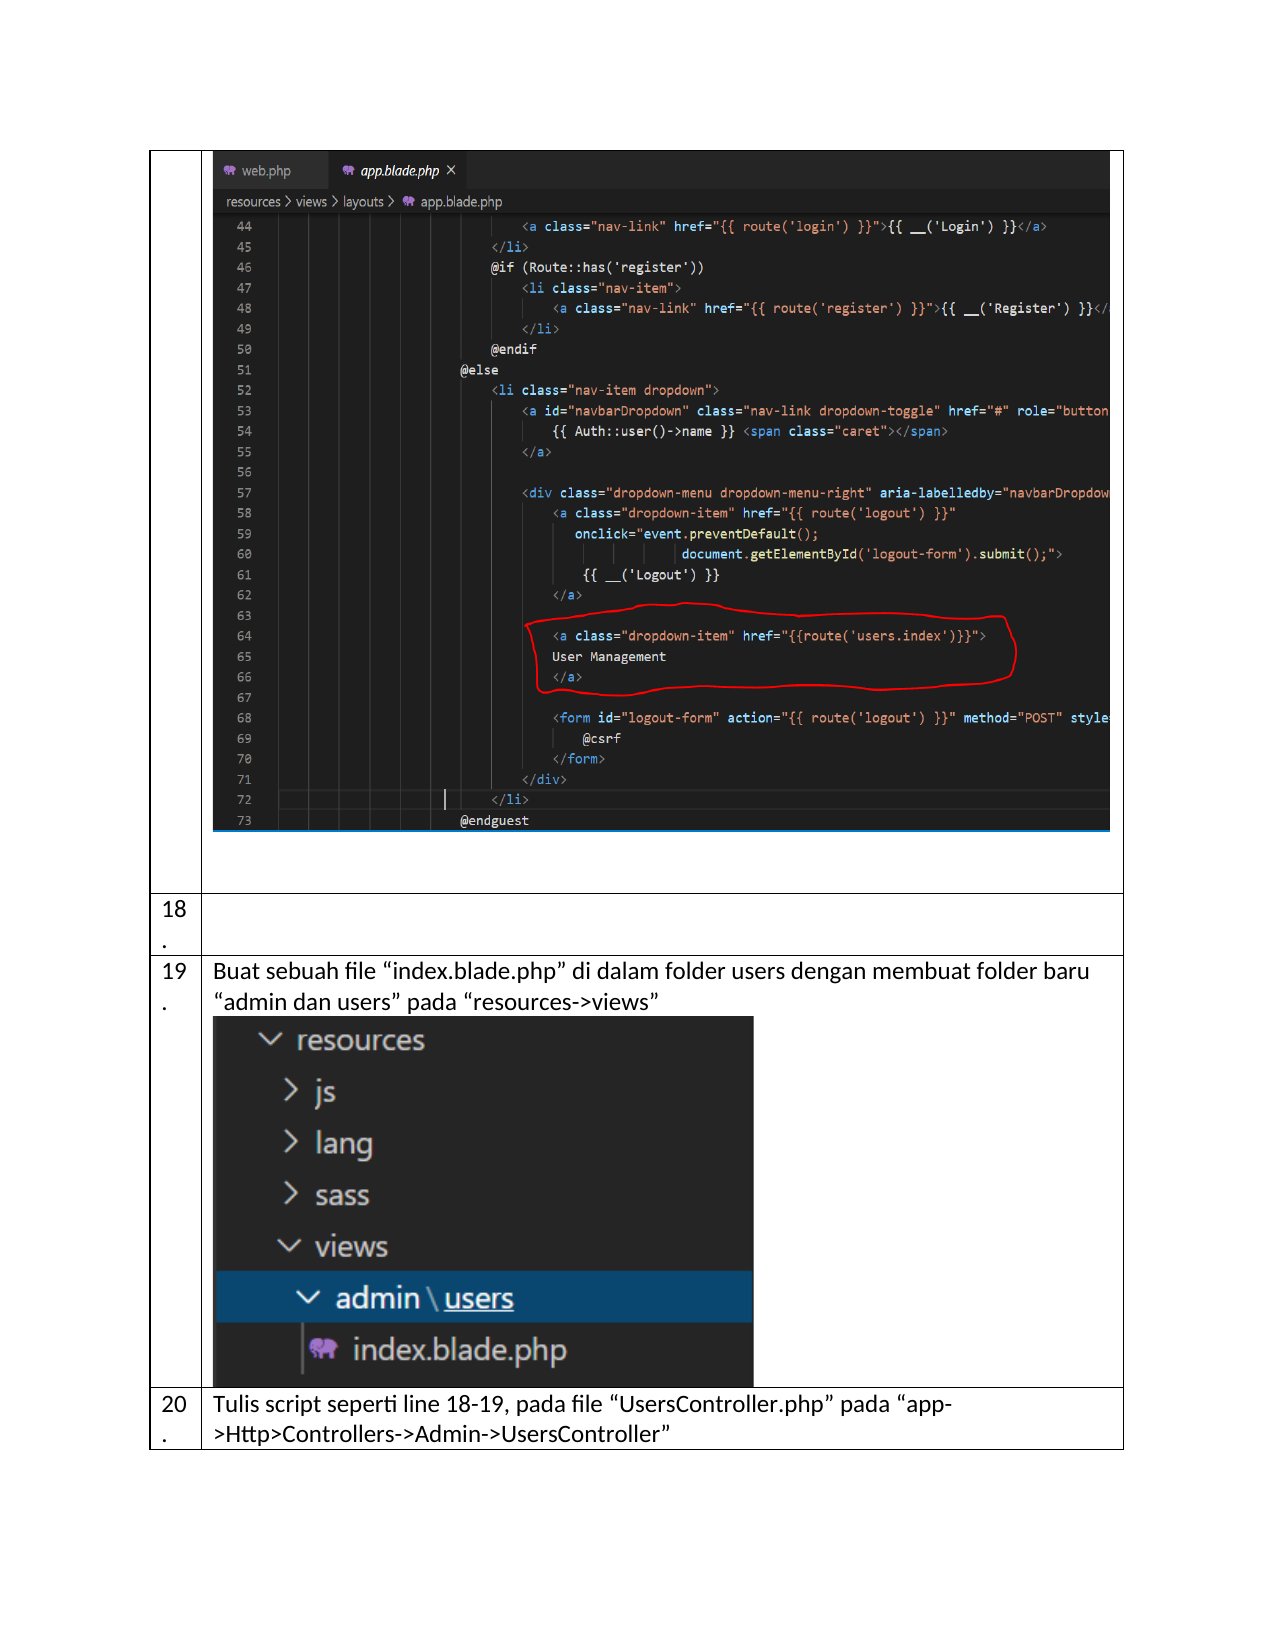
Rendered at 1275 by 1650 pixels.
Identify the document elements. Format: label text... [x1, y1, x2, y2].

table_cell 20. [151, 1388, 201, 1449]
picture [212, 1016, 754, 1387]
table_cell Tulis script seperti line 18-19, pada file “UsersController.php” pada “app->Http>Controllers->Admin->UsersController” [202, 1388, 1123, 1449]
table_cell [202, 151, 1123, 892]
table_cell [151, 151, 201, 892]
table_cell [202, 894, 1123, 954]
table_cell 18. [151, 894, 201, 954]
picture [212, 151, 1110, 832]
table_cell Buat sebuah file “index.blade.php” di dalam folder users dengan membuat folder baru “admin dan users” pada “resources->views” [202, 956, 1123, 1387]
table_cell 19. [151, 956, 201, 1387]
